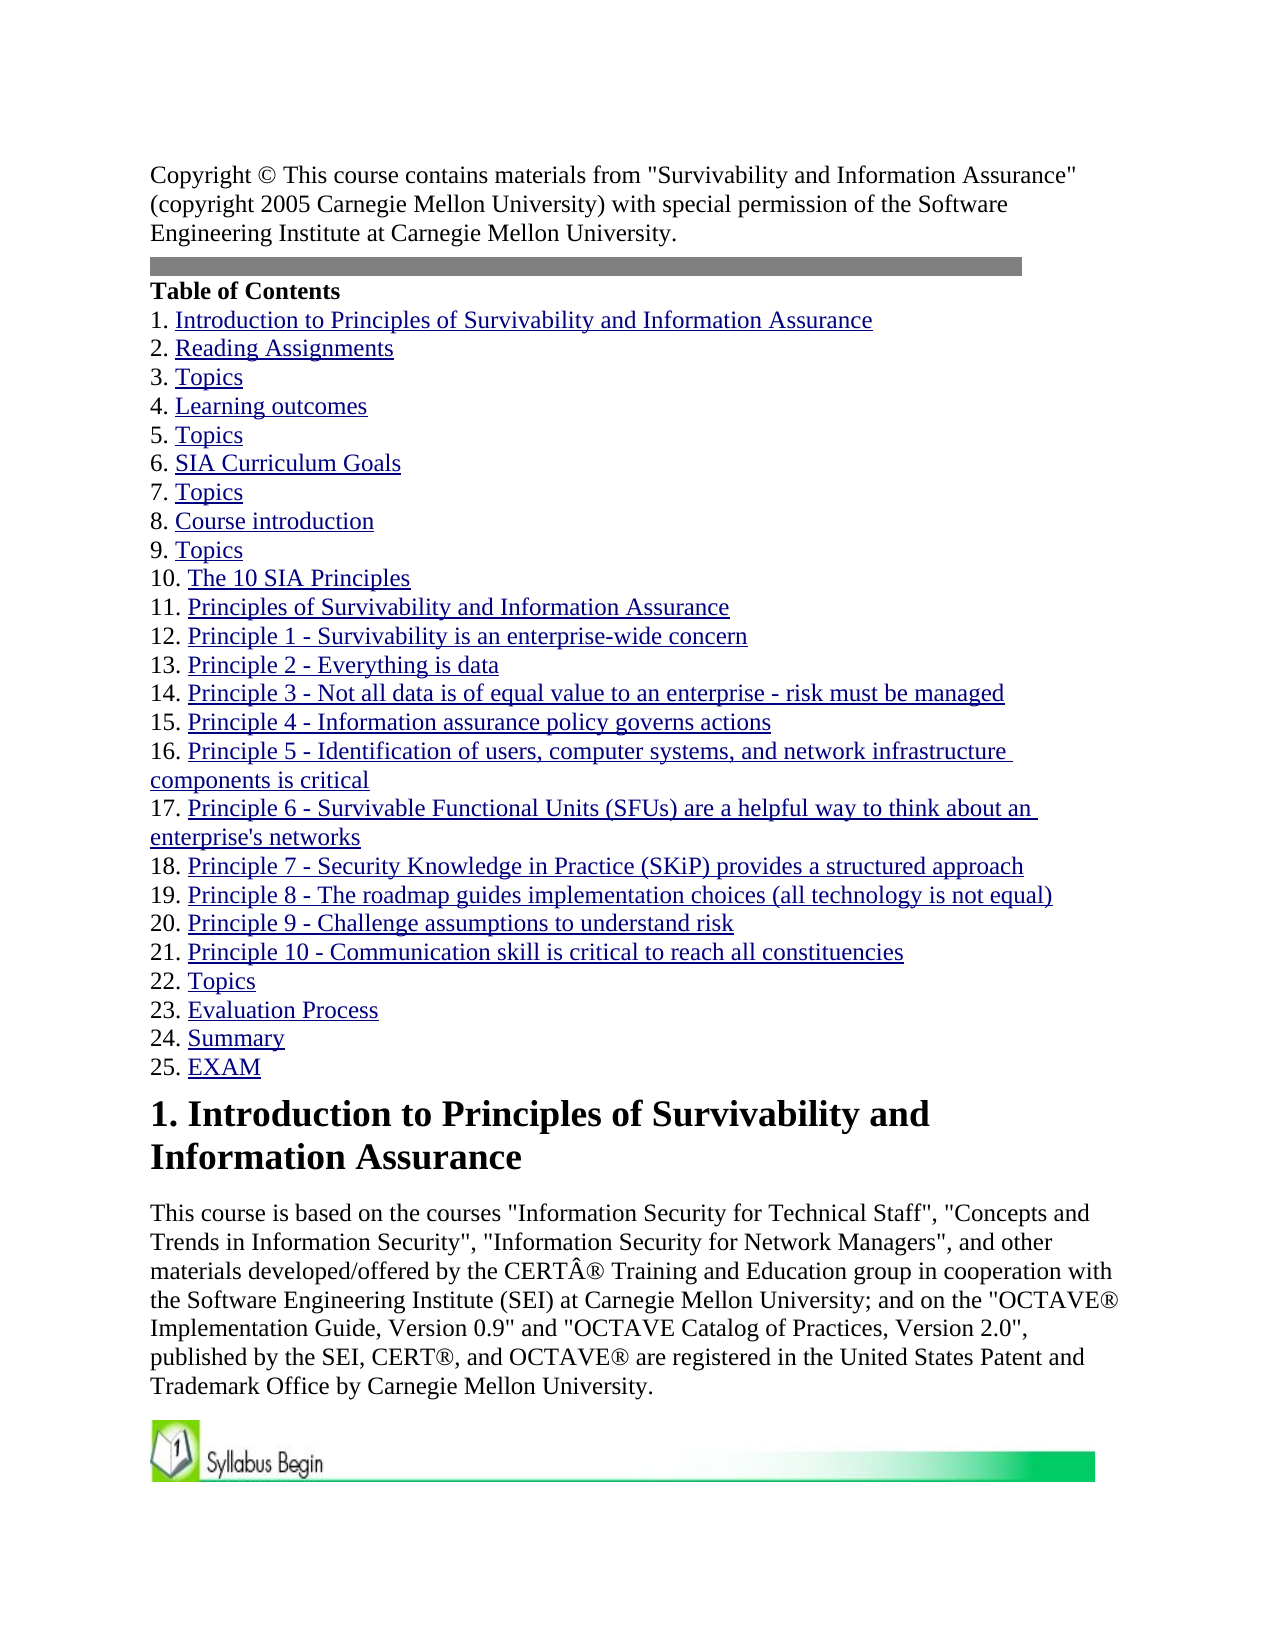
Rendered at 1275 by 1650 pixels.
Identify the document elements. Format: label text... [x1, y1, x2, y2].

text 24. Summary [150, 1023, 1125, 1052]
text 14. Principle 3 - Not all data is of equal value to an enterprise - risk must be managed [150, 678, 1125, 707]
text This course is based on the courses "Information Security for Technical Staff", "Concepts and Trends in Information Security", "Information Security for Network Managers", and other materials developed/offered by the CERTÂ® Training and Education group in cooperation with the Software Engineering Institute (SEI) at Carnegie Mellon University; and on the "OCTAVE® Implementation Guide, Version 0.9" and "OCTAVE Catalog of Practices, Version 2.0", published by the SEI, CERT®, and OCTAVE® are registered in the United States Patent and Trademark Office by Carnegie Mellon University. [150, 1198, 1125, 1400]
text 13. Principle 2 - Everything is data [150, 650, 1125, 678]
text 10. The 10 SIA Principles [150, 563, 1125, 592]
text 7. Topics [150, 477, 1125, 506]
text 11. Principles of Survivability and Information Assurance [150, 592, 1125, 621]
text 3. Topics [150, 362, 1125, 391]
text 8. Course introduction [150, 506, 1125, 535]
text 25. EXAM [150, 1052, 1125, 1081]
text 22. Topics [150, 966, 1125, 995]
text 20. Principle 9 - Challenge assumptions to understand risk [150, 908, 1125, 937]
text 17. Principle 6 - Survivable Functional Units (SFUs) are a helpful way to think about an enterprise's networks [150, 793, 1125, 851]
text 16. Principle 5 - Identification of users, computer systems, and network infrastructure components is critical [150, 736, 1125, 793]
text 19. Principle 8 - The roadmap guides implementation choices (all technology is not equal) [150, 880, 1125, 908]
text 12. Principle 1 - Survivability is an enterprise-wide concern [150, 621, 1125, 650]
text 9. Topics [150, 535, 1125, 563]
subtitle 1. Introduction to Principles of Survivability and Information Assurance [150, 1091, 1125, 1178]
text 5. Topics [150, 420, 1125, 448]
text 15. Principle 4 - Information assurance policy governs actions [150, 707, 1125, 736]
text 4. Learning outcomes [150, 391, 1125, 420]
text 2. Reading Assignments [150, 333, 1125, 362]
text 23. Evaluation Process [150, 995, 1125, 1023]
text 1. Introduction to Principles of Survivability and Information Assurance [150, 305, 1125, 333]
text 6. SIA Curriculum Goals [150, 448, 1125, 477]
text Copyright © This course contains materials from "Survivability and Information Assurance" (copyright 2005 Carnegie Mellon University) with special permission of the Software Engineering Institute at Carnegie Mellon University. [150, 160, 1125, 247]
text Table of Contents [150, 276, 1125, 305]
text 18. Principle 7 - Security Knowledge in Practice (SKiP) provides a structured approach [150, 851, 1125, 880]
text 21. Principle 10 - Communication skill is critical to reach all constituencies [150, 937, 1125, 966]
